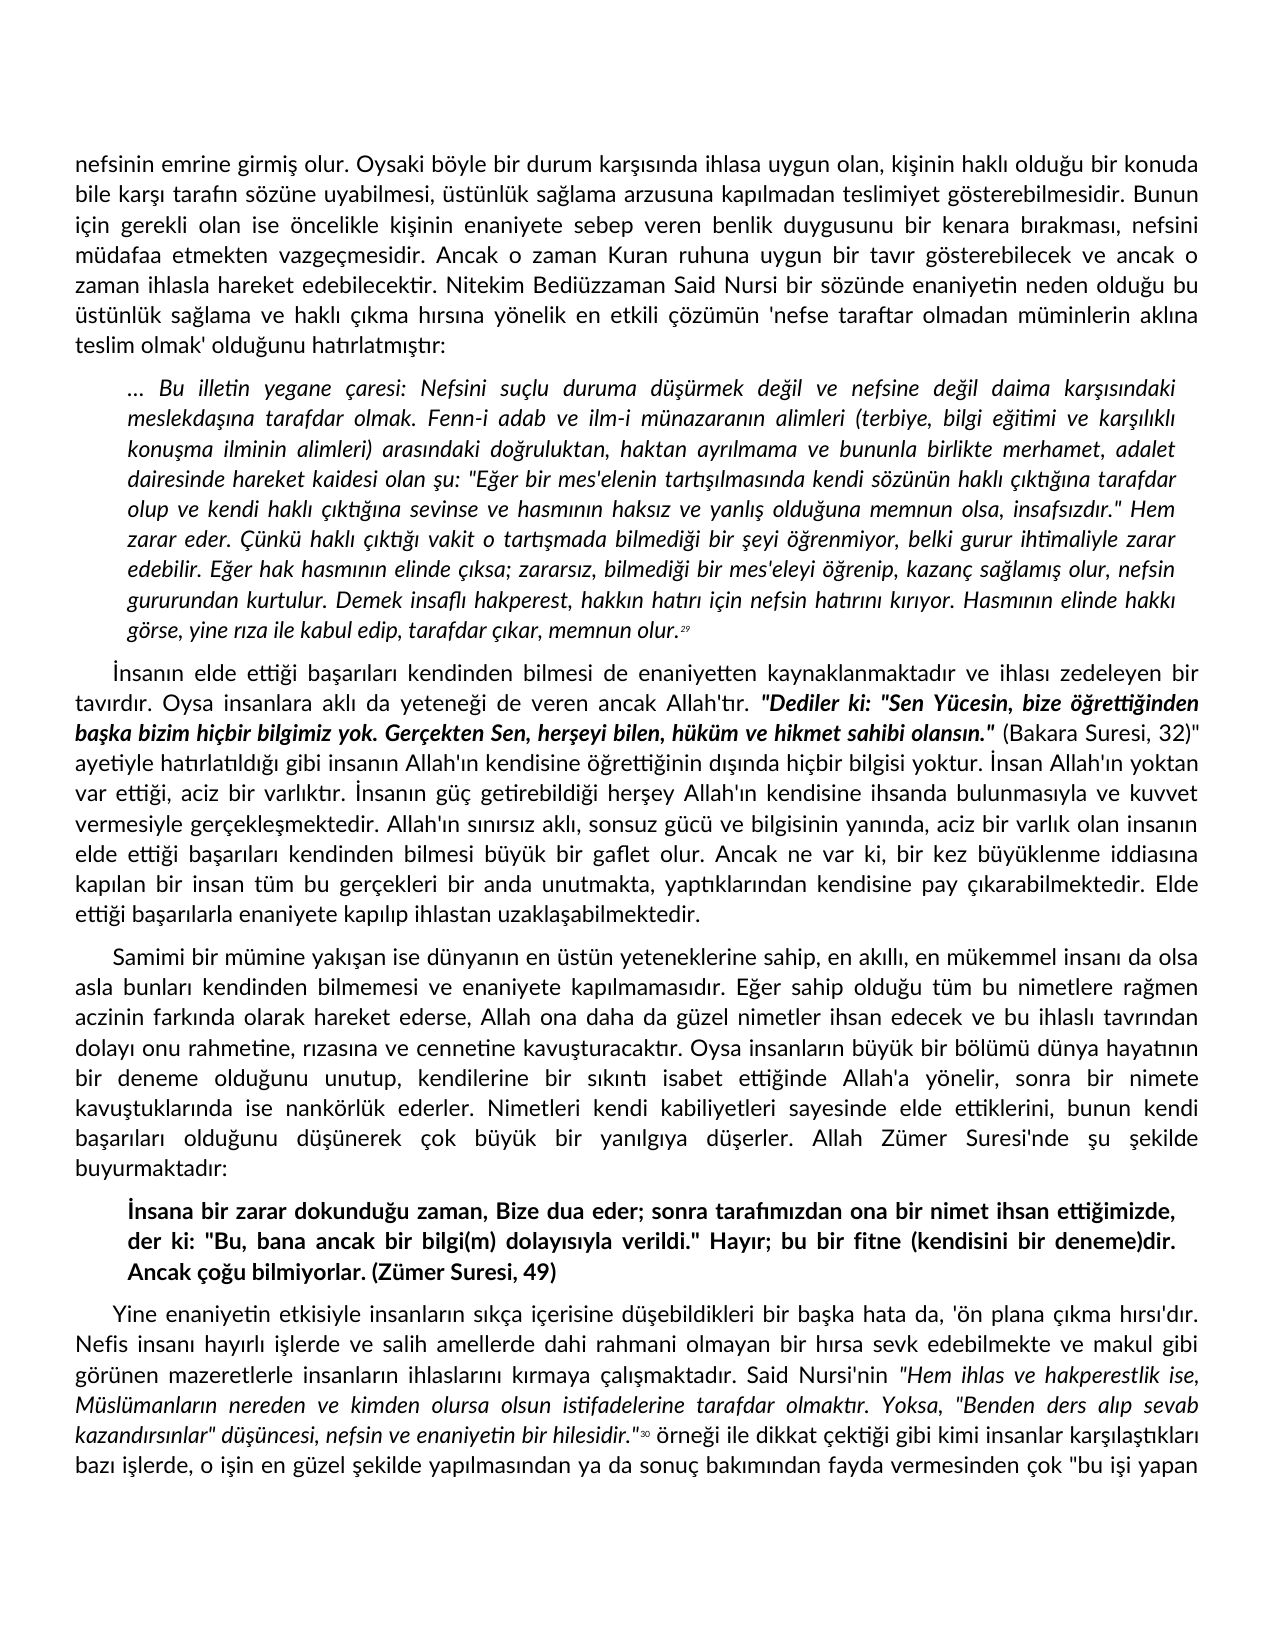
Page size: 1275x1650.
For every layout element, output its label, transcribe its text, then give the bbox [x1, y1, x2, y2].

text İnsanın elde ettiği başarıları kendinden bilmesi de enaniyetten kaynaklanmaktadır ve ihlası zedeleyen bir tavırdır. Oysa insanlara aklı da yeteneği de veren ancak Allah'tır. "Dediler ki: "Sen Yücesin, bize öğrettiğinden başka bizim hiçbir bilgimiz yok. Gerçekten Sen, herşeyi bilen, hüküm ve hikmet sahibi olansın." (Bakara Suresi, 32)" ayetiyle hatırlatıldığı gibi insanın Allah'ın kendisine öğrettiğinin dışında hiçbir bilgisi yoktur. İnsan Allah'ın yoktan var ettiği, aciz bir varlıktır. İnsanın güç getirebildiği herşey Allah'ın kendisine ihsanda bulunmasıyla ve kuvvet vermesiyle gerçekleşmektedir. Allah'ın sınırsız aklı, sonsuz gücü ve bilgisinin yanında, aciz bir varlık olan insanın elde ettiği başarıları kendinden bilmesi büyük bir gaflet olur. Ancak ne var ki, bir kez büyüklenme iddiasına kapılan bir insan tüm bu gerçekleri bir anda unutmakta, yaptıklarından kendisine pay çıkarabilmektedir. Elde ettiği başarılarla enaniyete kapılıp ihlastan uzaklaşabilmektedir. [75, 658, 1200, 927]
text Samimi bir mümine yakışan ise dünyanın en üstün yeteneklerine sahip, en akıllı, en mükemmel insanı da olsa asla bunları kendinden bilmemesi ve enaniyete kapılmamasıdır. Eğer sahip olduğu tüm bu nimetlere rağmen aczinin farkında olarak hareket ederse, Allah ona daha da güzel nimetler ihsan edecek ve bu ihlaslı tavrından dolayı onu rahmetine, rızasına ve cennetine kavuşturacaktır. Oysa insanların büyük bir bölümü dünya hayatının bir deneme olduğunu unutup, kendilerine bir sıkıntı isabet ettiğinde Allah'a yönelir, sonra bir nimete kavuştuklarında ise nankörlük ederler. Nimetleri kendi kabiliyetleri sayesinde elde ettiklerini, bunun kendi başarıları olduğunu düşünerek çok büyük bir yanılgıya düşerler. Allah Zümer Suresi'nde şu şekilde buyurmaktadır: [75, 943, 1200, 1182]
text nefsinin emrine girmiş olur. Oysaki böyle bir durum karşısında ihlasa uygun olan, kişinin haklı olduğu bir konuda bile karşı tarafın sözüne uyabilmesi, üstünlük sağlama arzusuna kapılmadan teslimiyet gösterebilmesidir. Bunun için gerekli olan ise öncelikle kişinin enaniyete sebep veren benlik duygusunu bir kenara bırakması, nefsini müdafaa etmekten vazgeçmesidir. Ancak o zaman Kuran ruhuna uygun bir tavır gösterebilecek ve ancak o zaman ihlasla hareket edebilecektir. Nitekim Bediüzzaman Said Nursi bir sözünde enaniyetin neden olduğu bu üstünlük sağlama ve haklı çıkma hırsına yönelik en etkili çözümün 'nefse taraftar olmadan müminlerin aklına teslim olmak' olduğunu hatırlatmıştır: [75, 150, 1200, 359]
text … Bu illetin yegane çaresi: Nefsini suçlu duruma düşürmek değil ve nefsine değil daima karşısındaki meslekdaşına tarafdar olmak. Fenn-i adab ve ilm-i münazaranın alimleri (terbiye, bilgi eğitimi ve karşılıklı konuşma ilminin alimleri) arasındaki doğruluktan, haktan ayrılmama ve bununla birlikte merhamet, adalet dairesinde hareket kaidesi olan şu: "Eğer bir mes'elenin tartışılmasında kendi sözünün haklı çıktığına tarafdar olup ve kendi haklı çıktığına sevinse ve hasmının haksız ve yanlış olduğuna memnun olsa, insafsızdır." Hem zarar eder. Çünkü haklı çıktığı vakit o tartışmada bilmediği bir şeyi öğrenmiyor, belki gurur ihtimaliyle zarar edebilir. Eğer hak hasmının elinde çıksa; zararsız, bilmediği bir mes'eleyi öğrenip, kazanç sağlamış olur, nefsin gururundan kurtulur. Demek insaflı hakperest, hakkın hatırı için nefsin hatırını kırıyor. Hasmının elinde hakkı görse, yine rıza ile kabul edip, tarafdar çıkar, memnun olur.29 [127, 374, 1177, 643]
text Yine enaniyetin etkisiyle insanların sıkça içerisine düşebildikleri bir başka hata da, 'ön plana çıkma hırsı'dır. Nefis insanı hayırlı işlerde ve salih amellerde dahi rahmani olmayan bir hırsa sevk edebilmekte ve makul gibi görünen mazeretlerle insanların ihlaslarını kırmaya çalışmaktadır. Said Nursi'nin "Hem ihlas ve hakperestlik ise, Müslümanların nereden ve kimden olursa olsun istifadelerine tarafdar olmaktır. Yoksa, "Benden ders alıp sevab kazandırsınlar" düşüncesi, nefsin ve enaniyetin bir hilesidir."30 örneği ile dikkat çektiği gibi kimi insanlar karşılaştıkları bazı işlerde, o işin en güzel şekilde yapılmasından ya da sonuç bakımından fayda vermesinden çok "bu işi yapan [75, 1300, 1200, 1478]
text İnsana bir zarar dokunduğu zaman, Bize dua eder; sonra tarafımızdan ona bir nimet ihsan ettiğimizde, der ki: "Bu, bana ancak bir bilgi(m) dolayısıyla verildi." Hayır; bu bir fitne (kendisini bir deneme)dir. Ancak çoğu bilmiyorlar. (Zümer Suresi, 49) [127, 1197, 1177, 1285]
